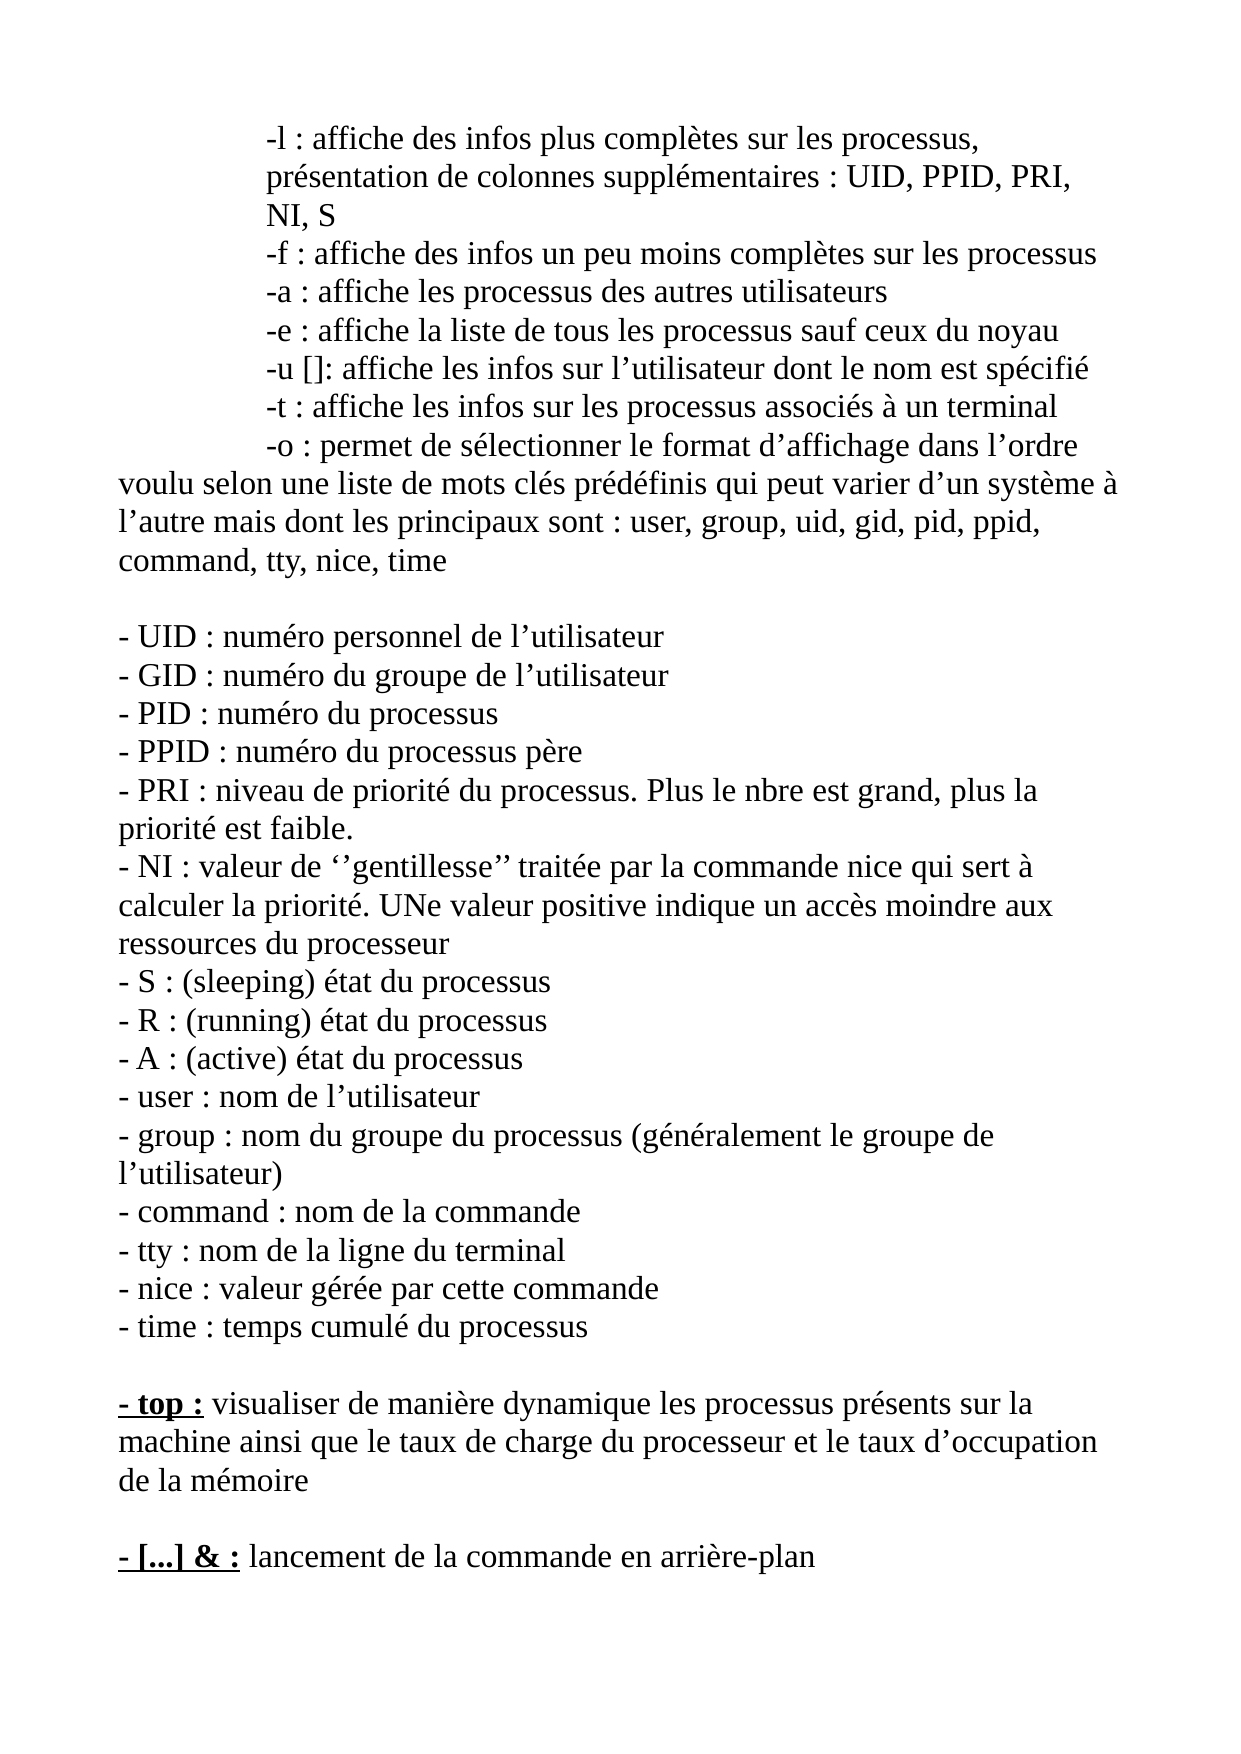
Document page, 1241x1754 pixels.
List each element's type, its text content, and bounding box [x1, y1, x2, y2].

text -u []: affiche les infos sur l’utilisateur dont le nom est spécifié [118, 348, 1122, 386]
text - [...] & : lancement de la commande en arrière-plan [118, 1536, 1122, 1575]
text - time : temps cumulé du processus [118, 1306, 1122, 1345]
text - group : nom du groupe du processus (généralement le groupe de l’utilisateur) [118, 1115, 1122, 1191]
text - PRI : niveau de priorité du processus. Plus le nbre est grand, plus la priorité est faible. [118, 770, 1122, 846]
text - GID : numéro du groupe de l’utilisateur [118, 655, 1122, 693]
text - top : visualiser de manière dynamique les processus présents sur la machine ainsi que le taux de charge du processeur et le taux d’occupation de la mémoire [118, 1383, 1122, 1498]
text -l : affiche des infos plus complètes sur les processus, présentation de colonnes supplémentaires : UID, PPID, PRI, NI, S [118, 118, 1122, 233]
text - PID : numéro du processus [118, 693, 1122, 731]
text -a : affiche les processus des autres utilisateurs [118, 271, 1122, 310]
text - A : (active) état du processus [118, 1038, 1122, 1076]
text - user : nom de l’utilisateur [118, 1076, 1122, 1115]
text - UID : numéro personnel de l’utilisateur [118, 616, 1122, 655]
text - nice : valeur gérée par cette commande [118, 1268, 1122, 1306]
text -f : affiche des infos un peu moins complètes sur les processus [118, 233, 1122, 271]
text - PPID : numéro du processus père [118, 731, 1122, 770]
text - command : nom de la commande [118, 1191, 1122, 1230]
text -e : affiche la liste de tous les processus sauf ceux du noyau [118, 310, 1122, 348]
text -o : permet de sélectionner le format d’affichage dans l’ordre voulu selon une liste de mots clés prédéfinis qui peut varier d’un système à l’autre mais dont les principaux sont : user, group, uid, gid, pid, ppid, command, tty, nice, time [118, 425, 1122, 578]
text - NI : valeur de ‘’gentillesse’’ traitée par la commande nice qui sert à calculer la priorité. UNe valeur positive indique un accès moindre aux ressources du processeur [118, 846, 1122, 961]
text - R : (running) état du processus [118, 1000, 1122, 1038]
text -t : affiche les infos sur les processus associés à un terminal [118, 386, 1122, 425]
text - S : (sleeping) état du processus [118, 961, 1122, 1000]
text - tty : nom de la ligne du terminal [118, 1230, 1122, 1268]
